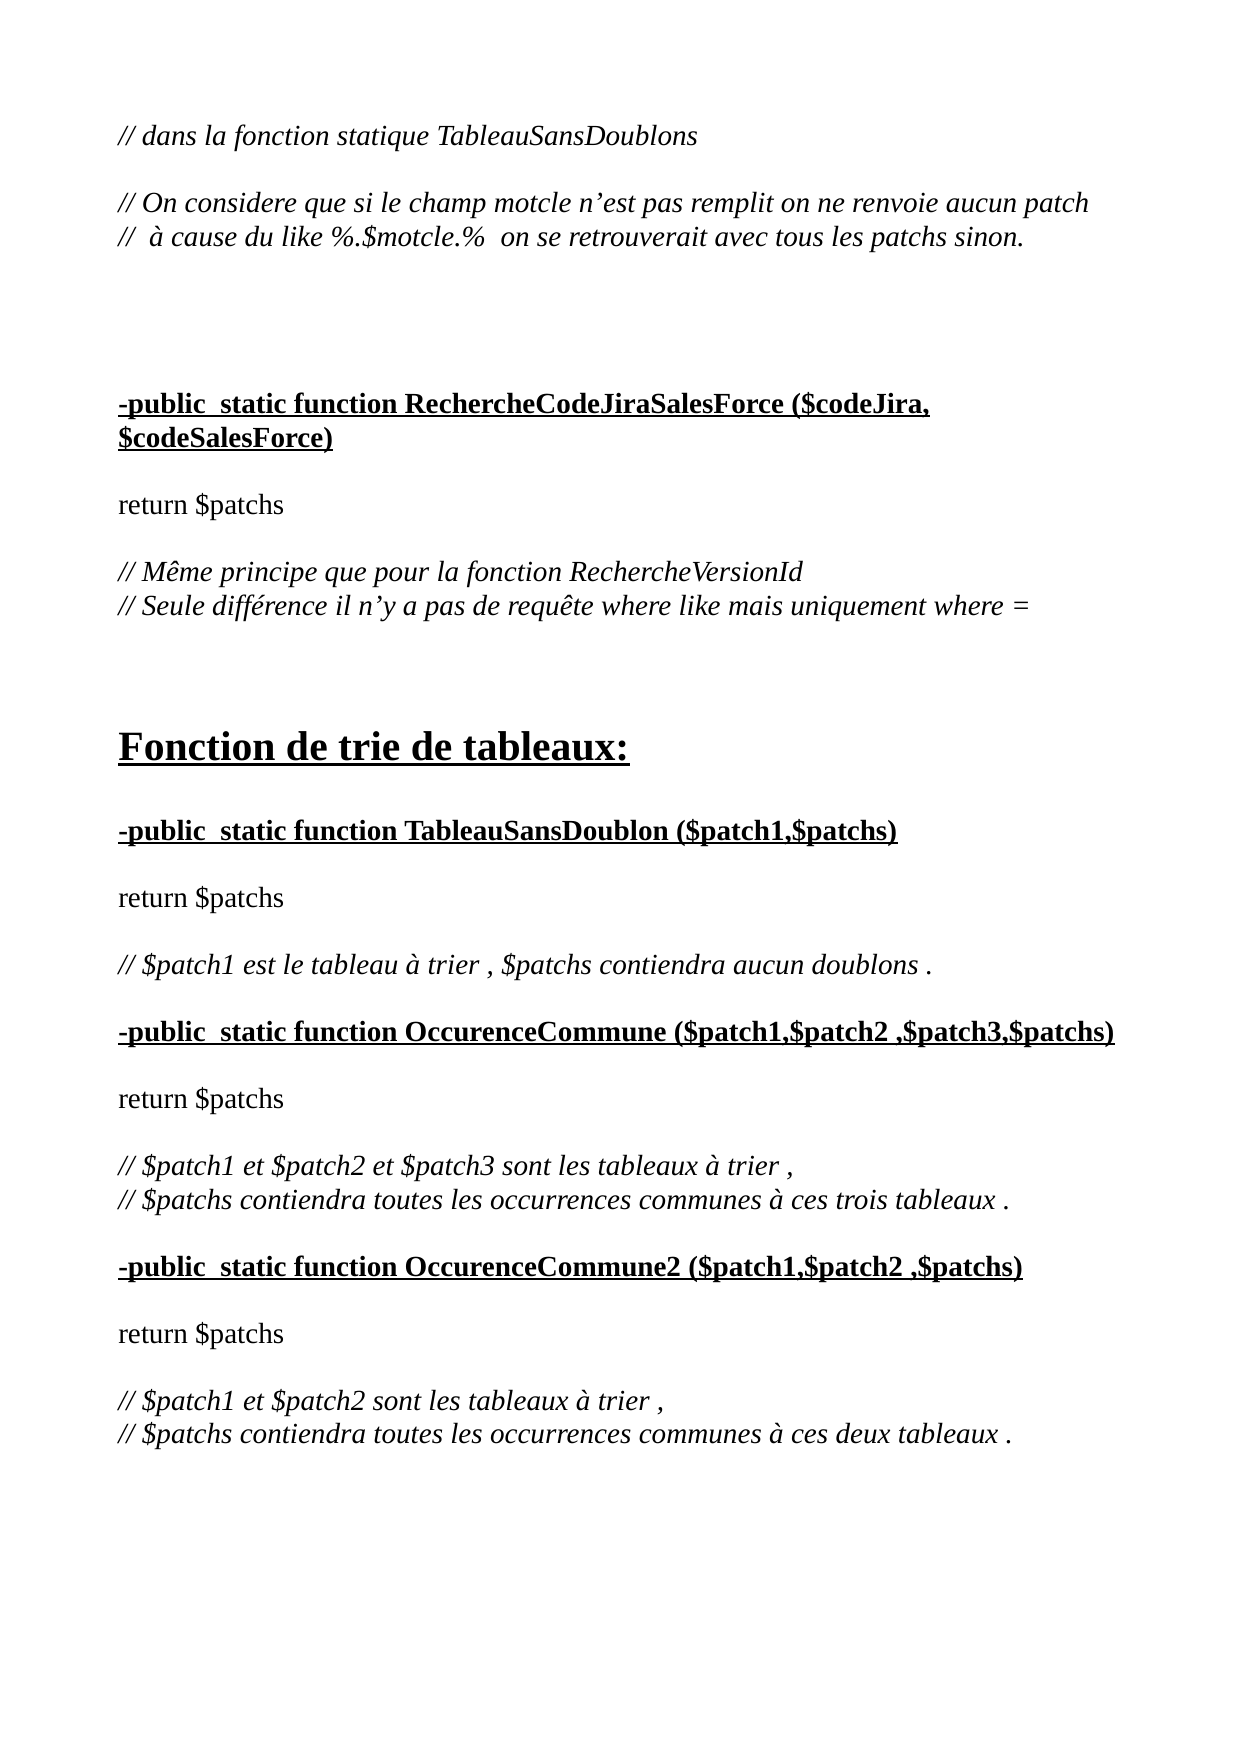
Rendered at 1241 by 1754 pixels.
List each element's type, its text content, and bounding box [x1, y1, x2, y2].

text -public static function OccurenceCommune ($patch1,$patch2 ,$patch3,$patchs) [118, 1014, 1122, 1048]
text -public static function RechercheCodeJiraSalesForce ($codeJira,$codeSalesForce) [118, 386, 1122, 453]
text // $patch1 et $patch2 et $patch3 sont les tableaux à trier , [118, 1148, 1122, 1182]
text // $patchs contiendra toutes les occurrences communes à ces deux tableaux . [118, 1417, 1122, 1450]
text return $patchs [118, 1316, 1122, 1349]
text // $patch1 est le tableau à trier , $patchs contiendra aucun doublons . [118, 947, 1122, 981]
text Fonction de trie de tableaux: [118, 722, 1122, 770]
text // à cause du like %.$motcle.% on se retrouverait avec tous les patchs sinon. [118, 219, 1122, 252]
text // dans la fonction statique TableauSansDoublons [118, 118, 1122, 152]
text return $patchs [118, 487, 1122, 521]
text return $patchs [118, 880, 1122, 913]
text // $patchs contiendra toutes les occurrences communes à ces trois tableaux . [118, 1182, 1122, 1215]
text // Seule différence il n’y a pas de requête where like mais uniquement where = [118, 588, 1122, 621]
text -public static function OccurenceCommune2 ($patch1,$patch2 ,$patchs) [118, 1249, 1122, 1282]
text -public static function TableauSansDoublon ($patch1,$patchs) [118, 813, 1122, 846]
text // Même principe que pour la fonction RechercheVersionId [118, 554, 1122, 588]
text // On considere que si le champ motcle n’est pas remplit on ne renvoie aucun patch [118, 185, 1122, 219]
text // $patch1 et $patch2 sont les tableaux à trier , [118, 1383, 1122, 1417]
text return $patchs [118, 1081, 1122, 1115]
